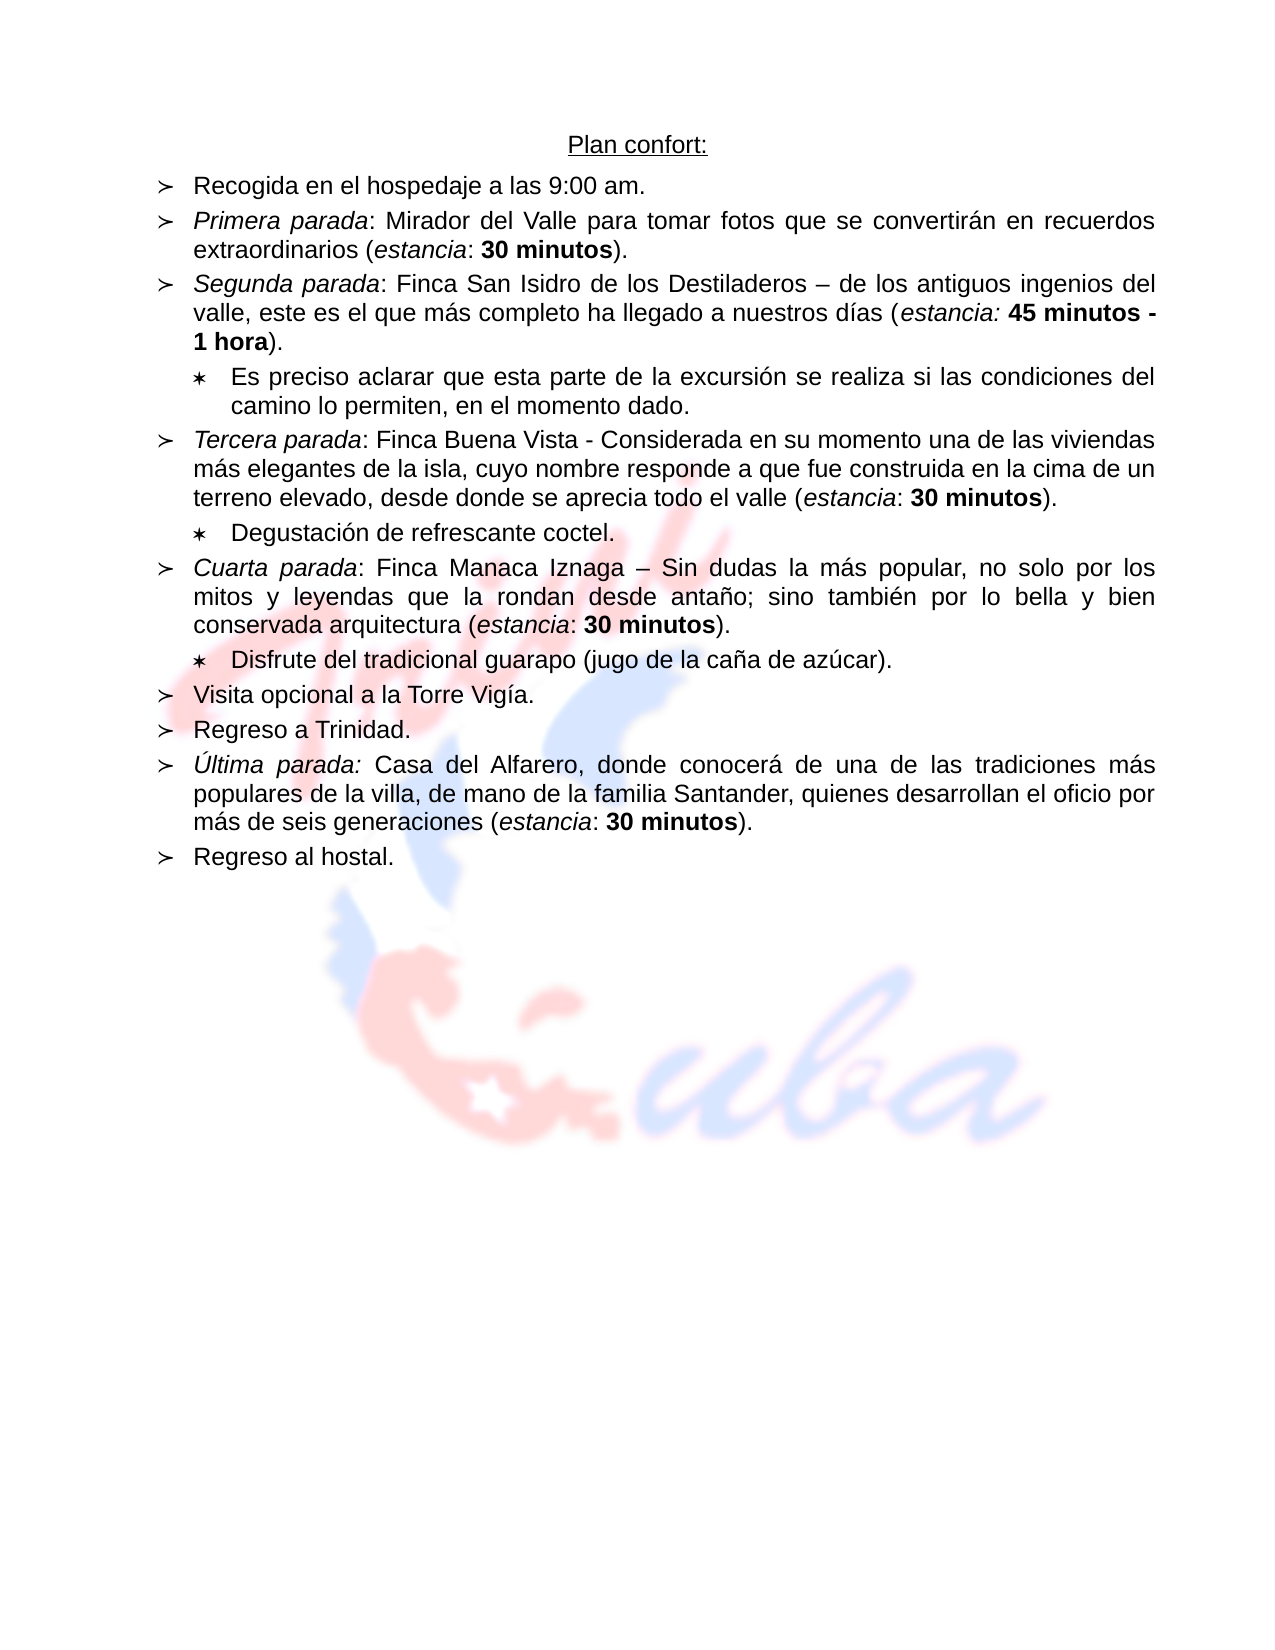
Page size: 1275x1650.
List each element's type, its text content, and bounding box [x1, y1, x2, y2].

list Recogida en el hospedaje a las 9:00 am. [156, 171, 1157, 200]
list Tercera parada: Finca Buena Vista - Considerada en su momento una de las viviendas más elegantes de la isla, cuyo nombre responde a que fue construida en la cima de un terreno elevado, desde donde se aprecia todo el valle (estancia: 30 minutos). [156, 425, 1157, 512]
list Primera parada: Mirador del Valle para tomar fotos que se convertirán en recuerdos extraordinarios (estancia: 30 minutos). [156, 206, 1157, 263]
list Es preciso aclarar que esta parte de la excursión se realiza si las condiciones del camino lo permiten, en el momento dado. [193, 362, 1157, 419]
text Plan confort: [118, 130, 1157, 159]
list Segunda parada: Finca San Isidro de los Destiladeros – de los antiguos ingenios del valle, este es el que más completo ha llegado a nuestros días (estancia: 45 minutos -1 hora). [156, 269, 1157, 356]
